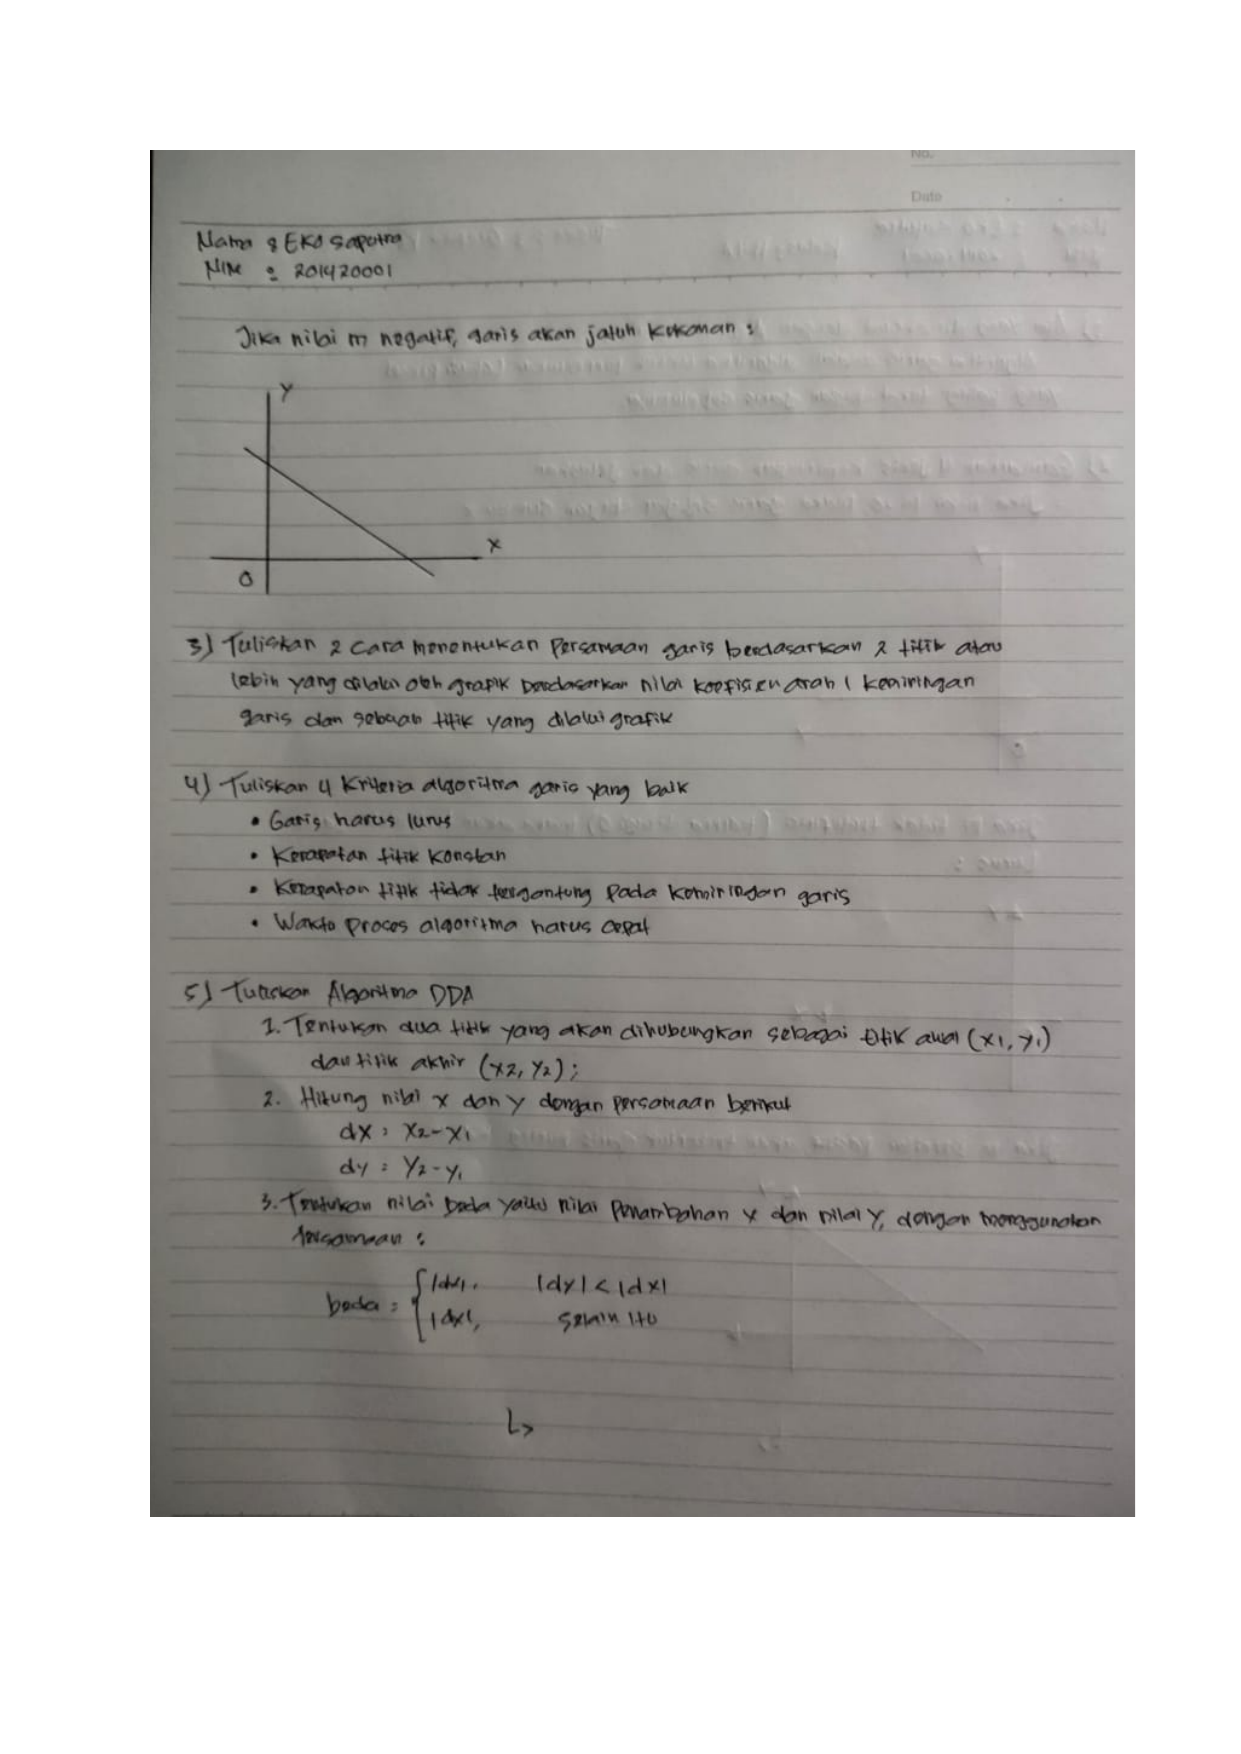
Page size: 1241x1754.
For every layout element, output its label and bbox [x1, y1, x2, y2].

picture [150, 150, 1136, 1517]
